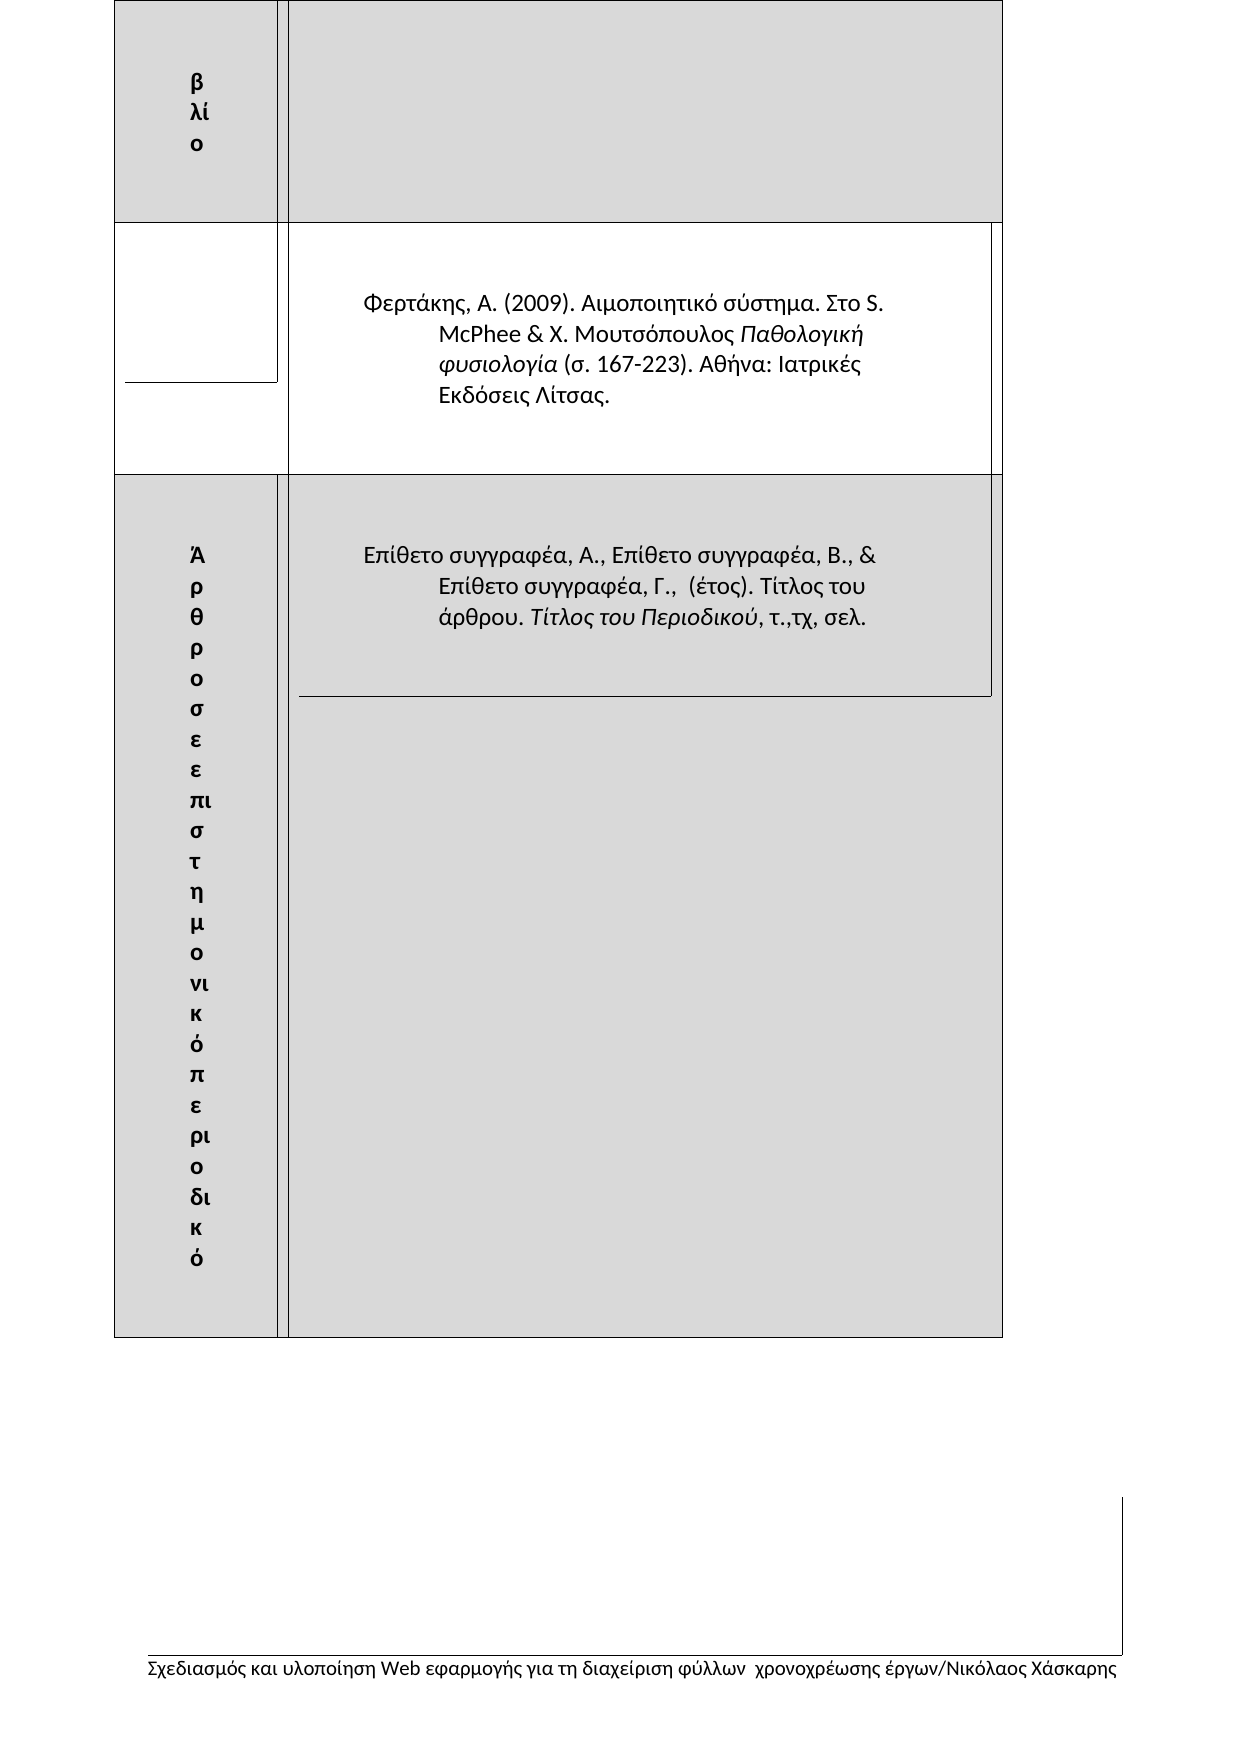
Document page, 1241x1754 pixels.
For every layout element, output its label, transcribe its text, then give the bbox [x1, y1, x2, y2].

table_cell Φερτάκης, Α. (2009). Αιμοποιητικό σύστημα. Στο S. McPhee & Χ. Μουτσόπουλος Παθολογική φυσιολογία (σ. 167-223). Αθήνα: Ιατρικές Εκδόσεις Λίτσας. [289, 223, 991, 474]
table_cell [278, 1, 288, 222]
table_cell Άρθρο σε επιστημονικό περιοδικό [115, 475, 277, 1337]
table_cell [278, 475, 288, 1337]
table_cell βλίο [115, 1, 277, 222]
table_cell [289, 1, 1002, 222]
table_cell [115, 223, 288, 474]
table_cell Επίθετο συγγραφέα, Α., Επίθετο συγγραφέα, Β., & Επίθετο συγγραφέα, Γ., (έτος). Τίτλος του άρθρου. Τίτλος του Περιοδικού, τ.,τχ, σελ. [289, 475, 1002, 1337]
